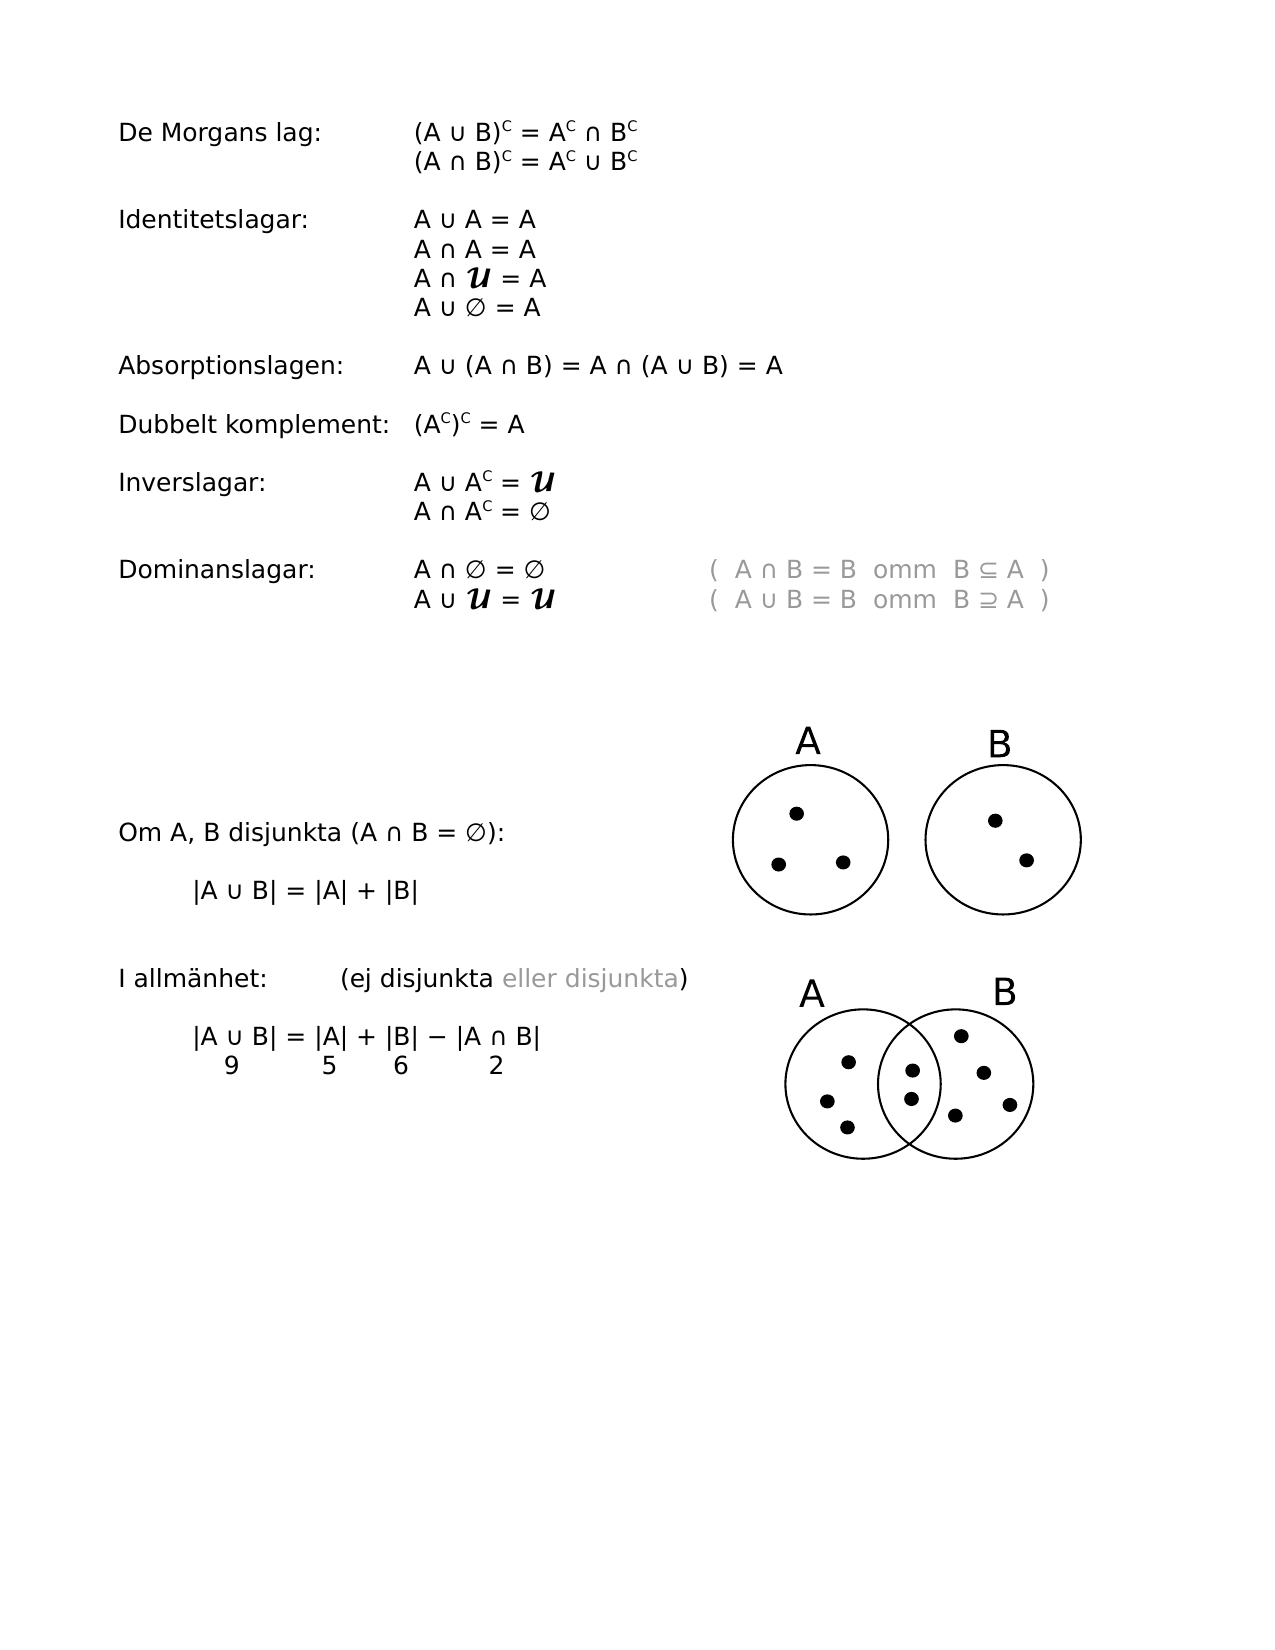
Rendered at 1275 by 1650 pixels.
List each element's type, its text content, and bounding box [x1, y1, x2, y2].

text Absorptionslagen: A ∪ (A ∩ B) = A ∩ (A ∪ B) = A [118, 351, 1157, 381]
text [851, 876, 963, 906]
text 9 5 6 2 [118, 1051, 791, 1081]
text A ∩ A = A [118, 235, 1157, 264]
text |A ∪ B| = |A| + |B| [118, 876, 770, 906]
text [880, 1051, 939, 1081]
text A ∩ AC = ∅ [118, 497, 1157, 526]
text A ∪ 𝓤 = 𝓤 ( A ∪ B = B omm B ⊇ A ) [118, 585, 1157, 614]
text Identitetslagar: A ∪ A = A [118, 206, 1157, 235]
text (A ∩ B)C = AC ∪ BC [118, 147, 1157, 176]
text I allmänhet: (ej disjunkta eller disjunkta) [118, 964, 1157, 993]
text [938, 876, 1069, 906]
text [1079, 818, 1157, 847]
text De Morgans lag: (A ∪ B)C = AC ∩ BC [118, 118, 1157, 147]
text [888, 1026, 931, 1051]
text Om A, B disjunkta (A ∩ B = ∅): [118, 818, 734, 847]
text [1044, 876, 1157, 906]
text [1027, 1051, 1157, 1081]
text Dominanslagar: A ∩ ∅ = ∅ ( A ∩ B = B omm B ⊆ A ) [118, 556, 1157, 585]
text Dubbelt komplement: (AC)C = A [118, 410, 1157, 439]
text [787, 1051, 884, 1081]
text [887, 818, 927, 847]
text A ∪ ∅ = A [118, 293, 1157, 322]
text [1003, 1022, 1157, 1051]
text A ∩ 𝓤 = A [118, 264, 1157, 293]
text [745, 876, 876, 906]
text [935, 1051, 1032, 1081]
text |A ∪ B| = |A| + |B| − |A ∩ B| [118, 1022, 816, 1051]
text [927, 818, 1079, 847]
text [734, 818, 887, 847]
text [913, 1022, 1023, 1051]
text [796, 1022, 906, 1051]
text Inverslagar: A ∪ AC = 𝓤 [118, 468, 1157, 497]
